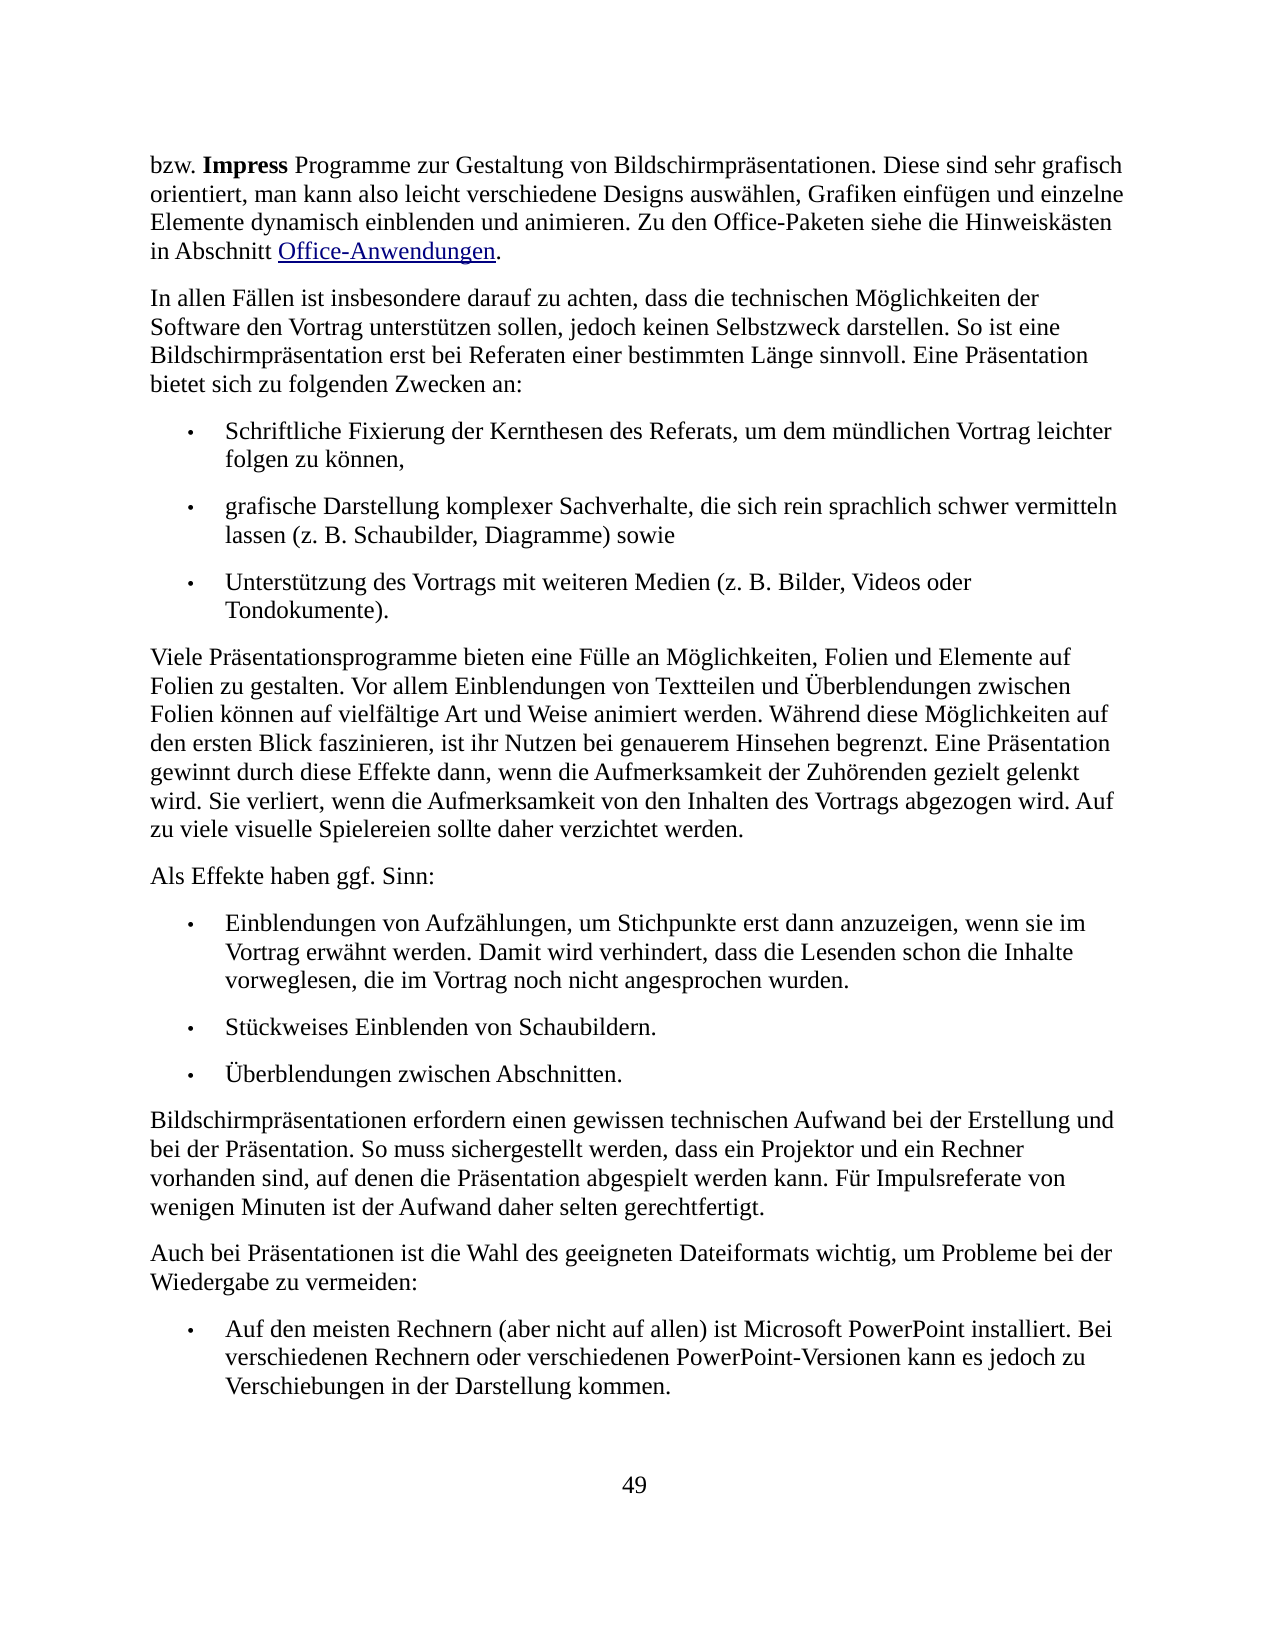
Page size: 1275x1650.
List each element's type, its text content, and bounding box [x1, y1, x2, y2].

text In allen Fällen ist insbesondere darauf zu achten, dass die technischen Möglichkeiten der Software den Vortrag unterstützen sollen, jedoch keinen Selbstzweck darstellen. So ist eine Bildschirmpräsentation erst bei Referaten einer bestimmten Länge sinnvoll. Eine Präsentation bietet sich zu folgenden Zwecken an: [150, 283, 1125, 398]
text bzw. Impress Programme zur Gestaltung von Bildschirmpräsentationen. Diese sind sehr grafisch orientiert, man kann also leicht verschiedene Designs auswählen, Grafiken einfügen und einzelne Elemente dynamisch einblenden und animieren. Zu den Office-Paketen siehe die Hinweiskästen in Abschnitt Office-Anwendungen. [150, 150, 1125, 265]
list Stückweises Einblenden von Schaubildern. [187, 1012, 1125, 1041]
text Viele Präsentationsprogramme bieten eine Fülle an Möglichkeiten, Folien und Elemente auf Folien zu gestalten. Vor allem Einblendungen von Textteilen und Überblendungen zwischen Folien können auf vielfältige Art und Weise animiert werden. Während diese Möglichkeiten auf den ersten Blick faszinieren, ist ihr Nutzen bei genauerem Hinsehen begrenzt. Eine Präsentation gewinnt durch diese Effekte dann, wenn die Aufmerksamkeit der Zuhörenden gezielt gelenkt wird. Sie verliert, wenn die Aufmerksamkeit von den Inhalten des Vortrags abgezogen wird. Auf zu viele visuelle Spielereien sollte daher verzichtet werden. [150, 642, 1125, 843]
list grafische Darstellung komplexer Sachverhalte, die sich rein sprachlich schwer vermitteln lassen (z. B. Schaubilder, Diagramme) sowie [187, 491, 1125, 549]
list Auf den meisten Rechnern (aber nicht auf allen) ist Microsoft PowerPoint installiert. Bei verschiedenen Rechnern oder verschiedenen PowerPoint-Versionen kann es jedoch zu Verschiebungen in der Darstellung kommen. [187, 1314, 1125, 1400]
list Überblendungen zwischen Abschnitten. [187, 1059, 1125, 1087]
list Unterstützung des Vortrags mit weiteren Medien (z. B. Bilder, Videos oder Tondokumente). [187, 567, 1125, 624]
text Bildschirmpräsentationen erfordern einen gewissen technischen Aufwand bei der Erstellung und bei der Präsentation. So muss sichergestellt werden, dass ein Projektor und ein Rechner vorhanden sind, auf denen die Präsentation abgespielt werden kann. Für Impulsreferate von wenigen Minuten ist der Aufwand daher selten gerechtfertigt. [150, 1105, 1125, 1220]
text Als Effekte haben ggf. Sinn: [150, 861, 1125, 890]
list Schriftliche Fixierung der Kernthesen des Referats, um dem mündlichen Vortrag leichter folgen zu können, [187, 416, 1125, 473]
list Einblendungen von Aufzählungen, um Stichpunkte erst dann anzuzeigen, wenn sie im Vortrag erwähnt werden. Damit wird verhindert, dass die Lesenden schon die Inhalte vorweglesen, die im Vortrag noch nicht angesprochen wurden. [187, 908, 1125, 994]
text Auch bei Präsentationen ist die Wahl des geeigneten Dateiformats wichtig, um Probleme bei der Wiedergabe zu vermeiden: [150, 1238, 1125, 1296]
